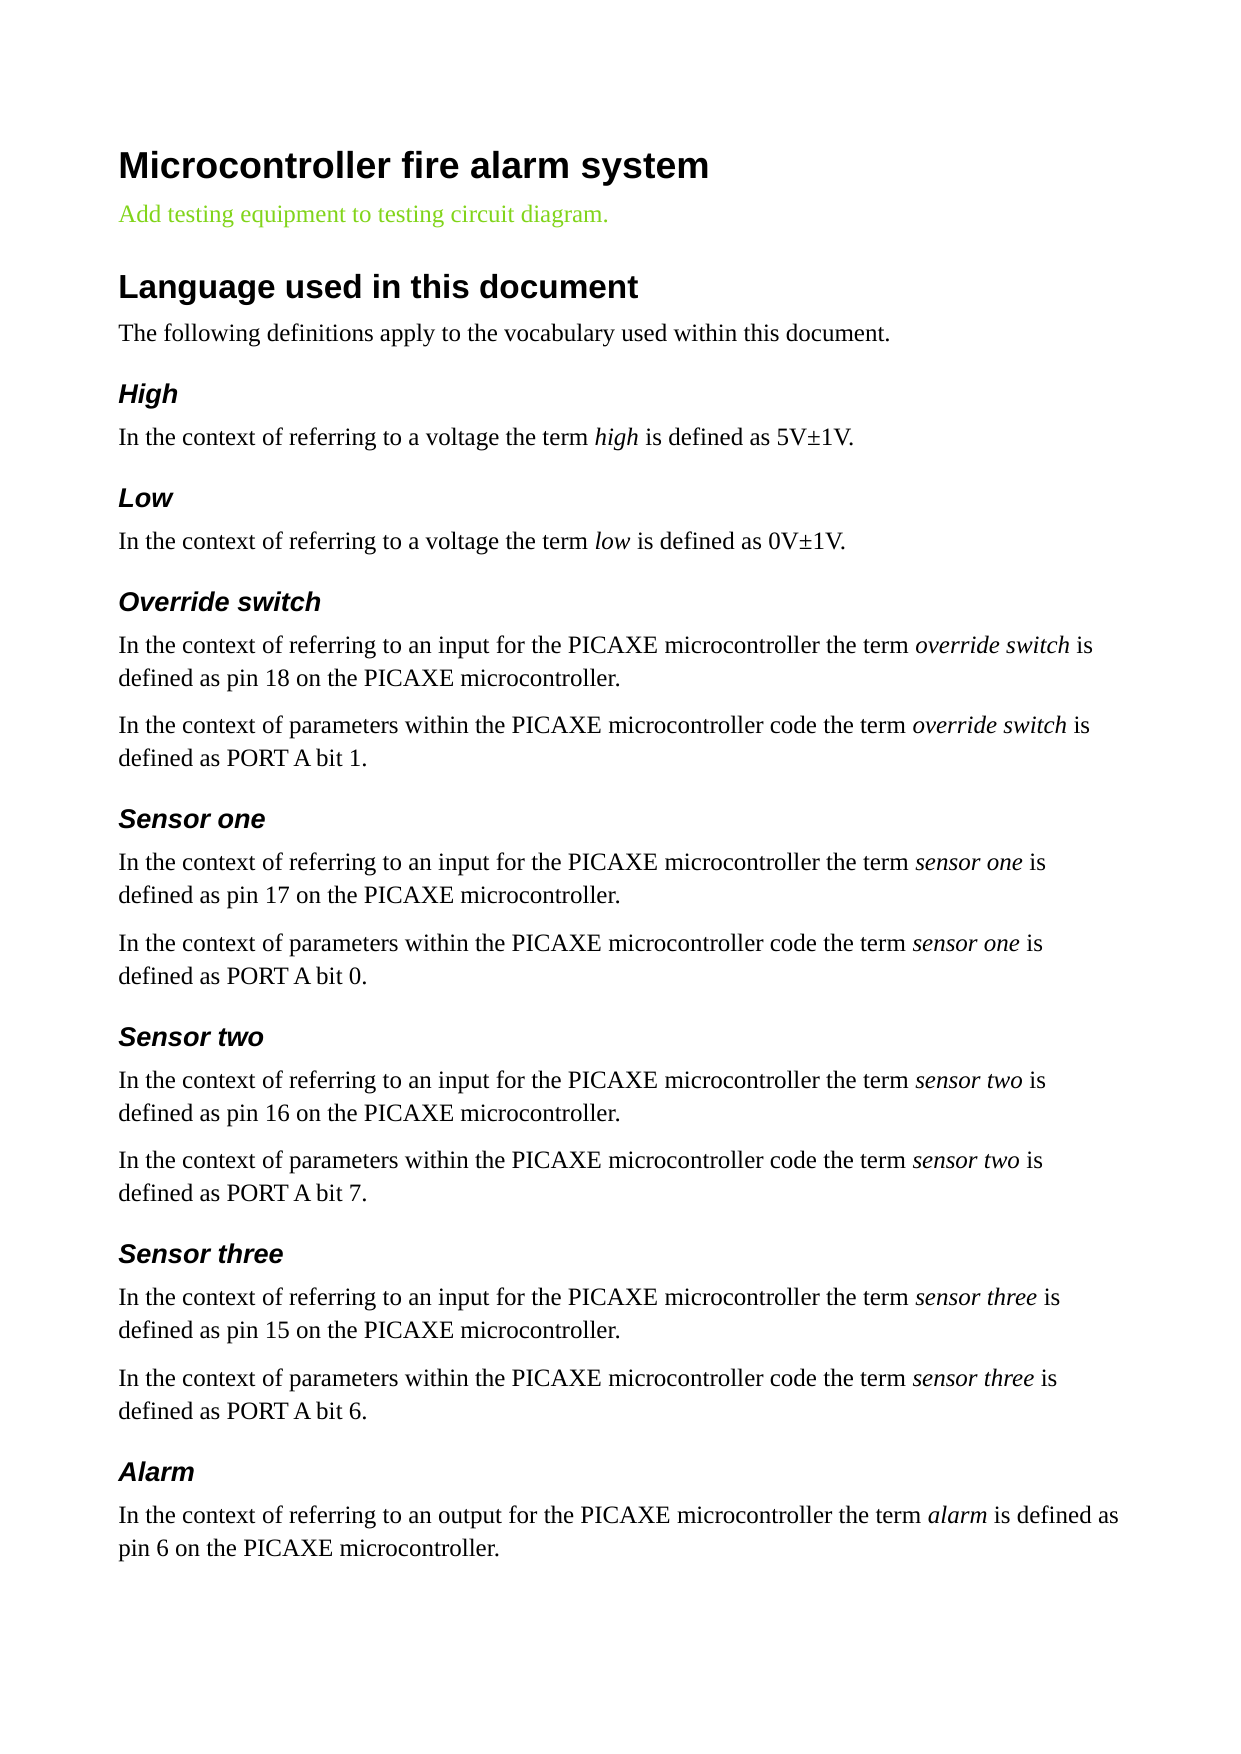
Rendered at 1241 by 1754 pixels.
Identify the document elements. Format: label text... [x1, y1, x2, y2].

text In the context of referring to an input for the PICAXE microcontroller the term sensor three is defined as pin 15 on the PICAXE microcontroller. [118, 1282, 1122, 1344]
text In the context of referring to a voltage the term low is defined as 0V±1V. [118, 526, 1122, 554]
subtitle Alarm [118, 1456, 1122, 1487]
text In the context of referring to an input for the PICAXE microcontroller the term override switch is defined as pin 18 on the PICAXE microcontroller. [118, 630, 1122, 691]
text Add testing equipment to testing circuit diagram. [118, 199, 1122, 227]
text In the context of parameters within the PICAXE microcontroller code the term sensor one is defined as PORT A bit 0. [118, 928, 1122, 989]
text In the context of referring to an input for the PICAXE microcontroller the term sensor two is defined as pin 16 on the PICAXE microcontroller. [118, 1065, 1122, 1126]
subtitle High [118, 378, 1122, 409]
text The following definitions apply to the vocabulary used within this document. [118, 318, 1122, 347]
text In the context of referring to an input for the PICAXE microcontroller the term sensor one is defined as pin 17 on the PICAXE microcontroller. [118, 847, 1122, 909]
text In the context of parameters within the PICAXE microcontroller code the term sensor three is defined as PORT A bit 6. [118, 1363, 1122, 1424]
subtitle Microcontroller fire alarm system [118, 143, 1122, 186]
text In the context of parameters within the PICAXE microcontroller code the term sensor two is defined as PORT A bit 7. [118, 1145, 1122, 1207]
text In the context of parameters within the PICAXE microcontroller code the term override switch is defined as PORT A bit 1. [118, 710, 1122, 772]
text In the context of referring to a voltage the term high is defined as 5V±1V. [118, 422, 1122, 451]
subtitle Sensor one [118, 803, 1122, 835]
subtitle Sensor two [118, 1021, 1122, 1052]
subtitle Sensor three [118, 1238, 1122, 1270]
subtitle Low [118, 482, 1122, 513]
text In the context of referring to an output for the PICAXE microcontroller the term alarm is defined as pin 6 on the PICAXE microcontroller. [118, 1500, 1122, 1561]
subtitle Language used in this document [118, 267, 1122, 306]
subtitle Override switch [118, 586, 1122, 617]
